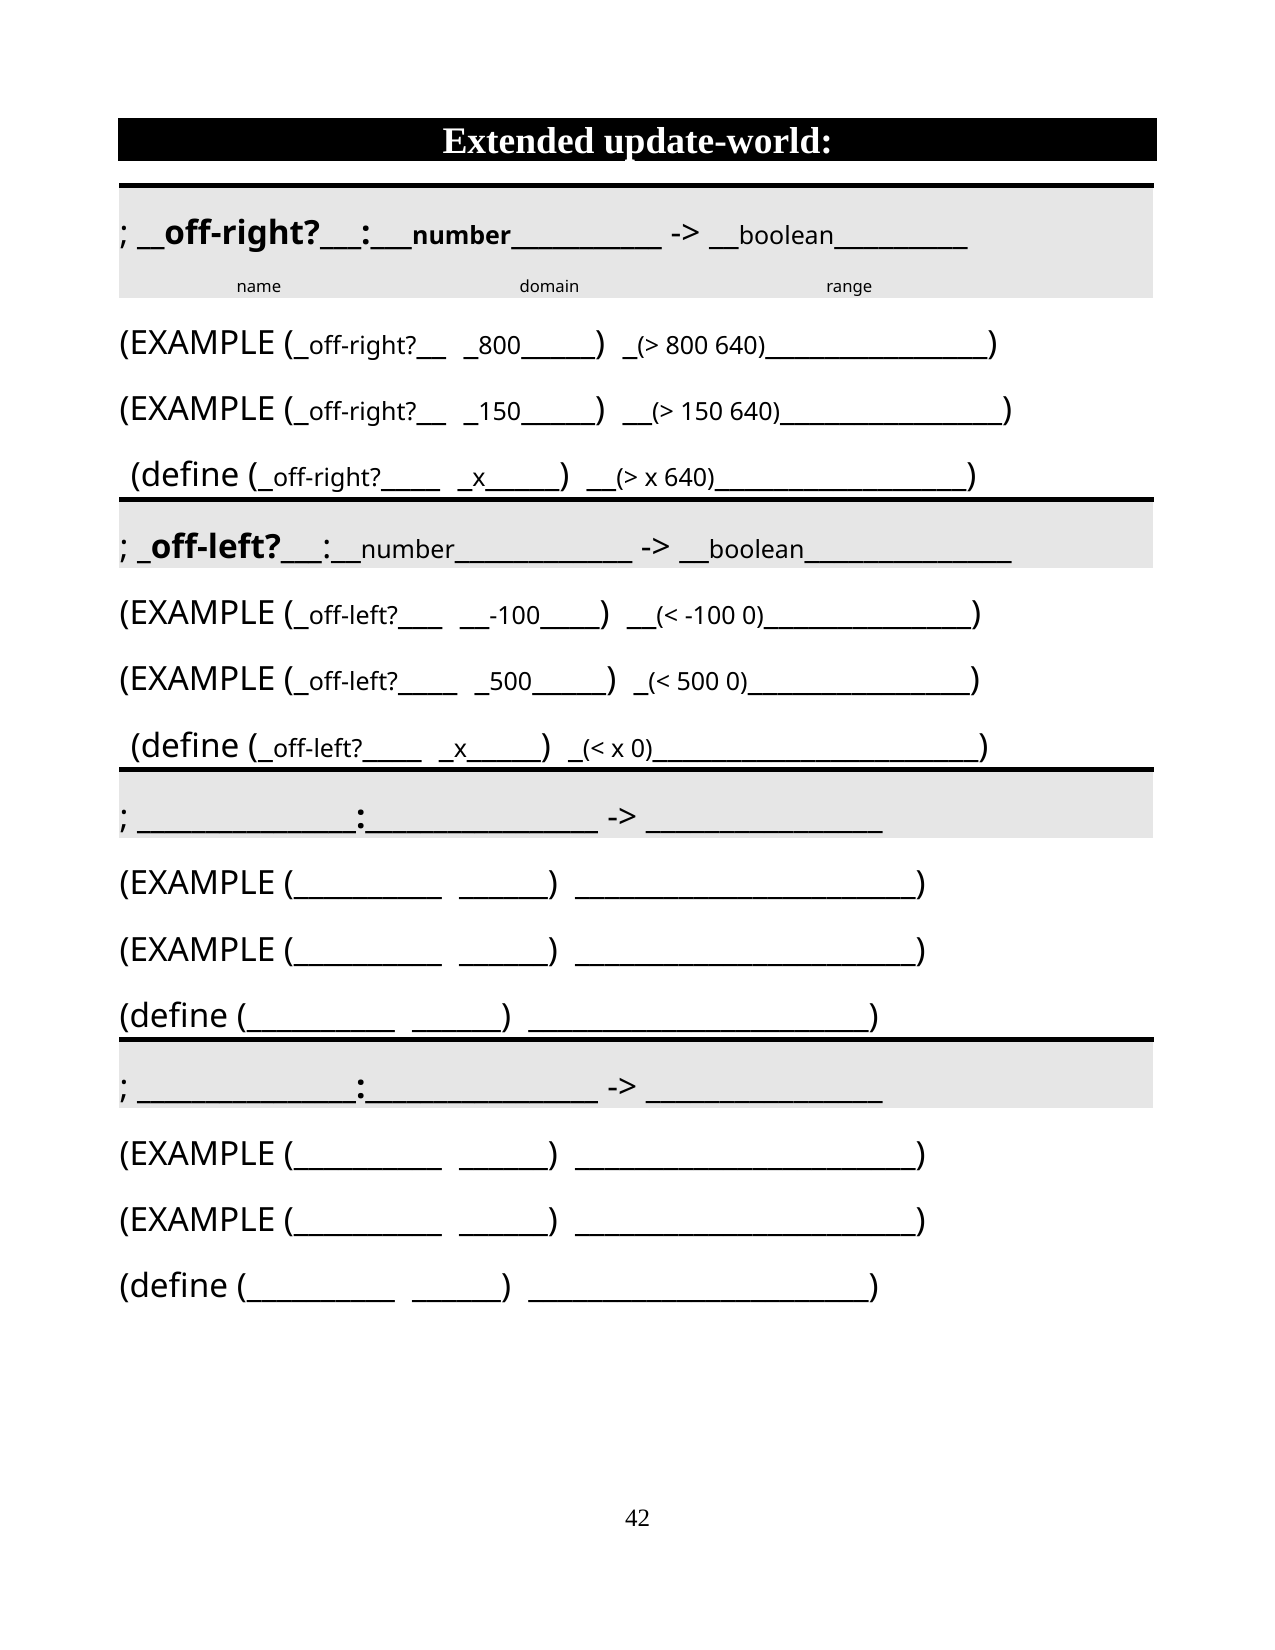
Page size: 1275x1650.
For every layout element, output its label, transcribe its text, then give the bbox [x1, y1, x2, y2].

table_header ; __off-right?___:___number___________ -> __boolean_________ name domain range [119, 188, 1153, 298]
text Extended update-world: [118, 118, 1157, 161]
table_cell (define (_off-right?____ _x_____) __(> x 640)_________________) [119, 430, 1153, 497]
table_cell (EXAMPLE (_off-left?___ __-100____) __(< -100 0)______________) [119, 568, 1153, 634]
table_cell (EXAMPLE (_off-right?__ _150_____) __(> 150 640)_______________) [119, 364, 1153, 430]
table_cell (define (_off-left?____ _x_____) _(< x 0)______________________) [119, 701, 1153, 767]
table_cell ; ________________:_________________ -> ________________ [119, 1042, 1153, 1108]
table_cell ; ________________:_________________ -> ________________ [119, 772, 1153, 838]
table_cell (EXAMPLE (__________ ______) _______________________) [119, 1109, 1153, 1175]
table_cell (EXAMPLE (__________ ______) _______________________) [119, 838, 1153, 904]
table_cell (define (__________ ______) _______________________) [119, 971, 1153, 1037]
table_cell (define (__________ ______) _______________________) [119, 1241, 1153, 1307]
table_cell (EXAMPLE (_off-left?____ _500_____) _(< 500 0)_______________) [119, 634, 1153, 701]
table_cell (EXAMPLE (_off-right?__ _800_____) _(> 800 640)_______________) [119, 298, 1153, 364]
table_cell (EXAMPLE (__________ ______) _______________________) [119, 905, 1153, 971]
table_cell (EXAMPLE (__________ ______) _______________________) [119, 1175, 1153, 1241]
table_cell ; _off-left?___:__number____________ -> __boolean______________ [119, 502, 1153, 568]
